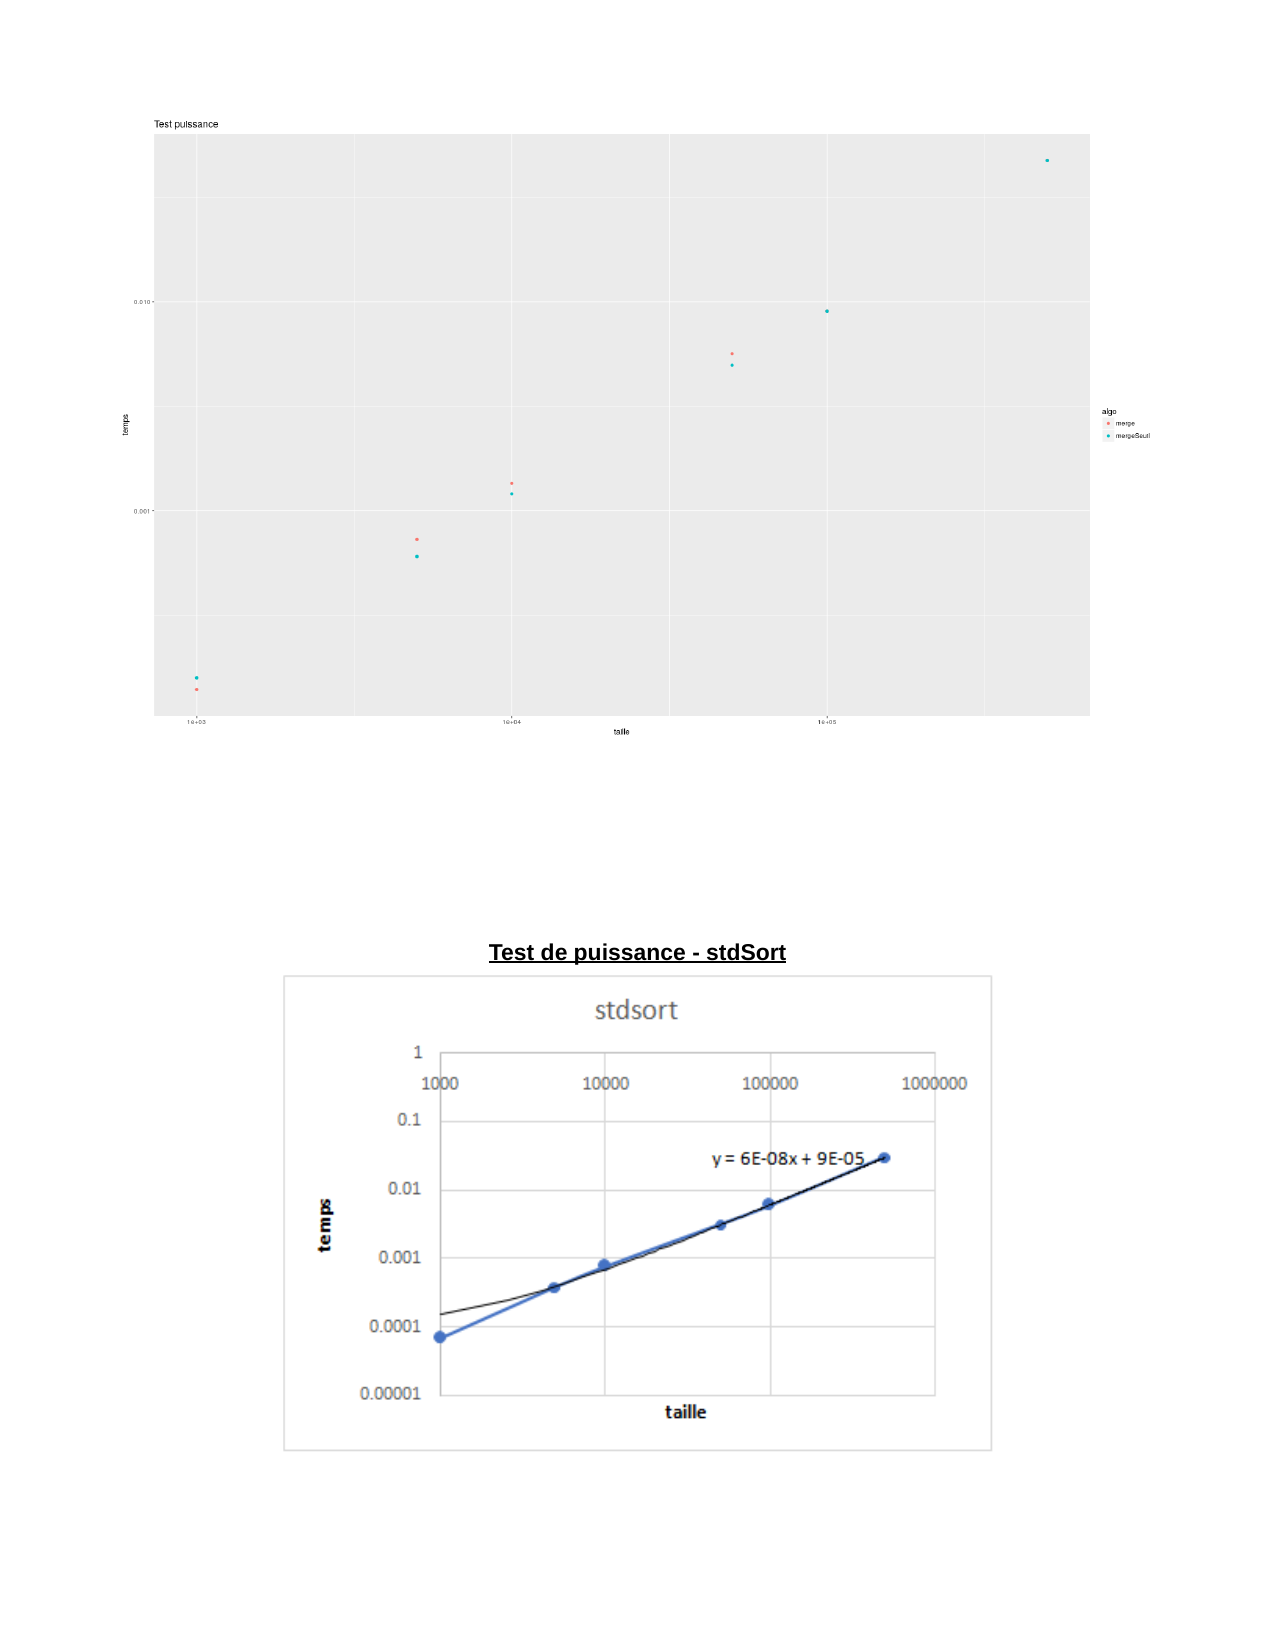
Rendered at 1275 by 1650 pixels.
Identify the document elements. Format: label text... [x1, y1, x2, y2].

text Test de puissance - stdSort [118, 938, 1157, 965]
picture [282, 975, 993, 1453]
picture [118, 118, 1157, 737]
